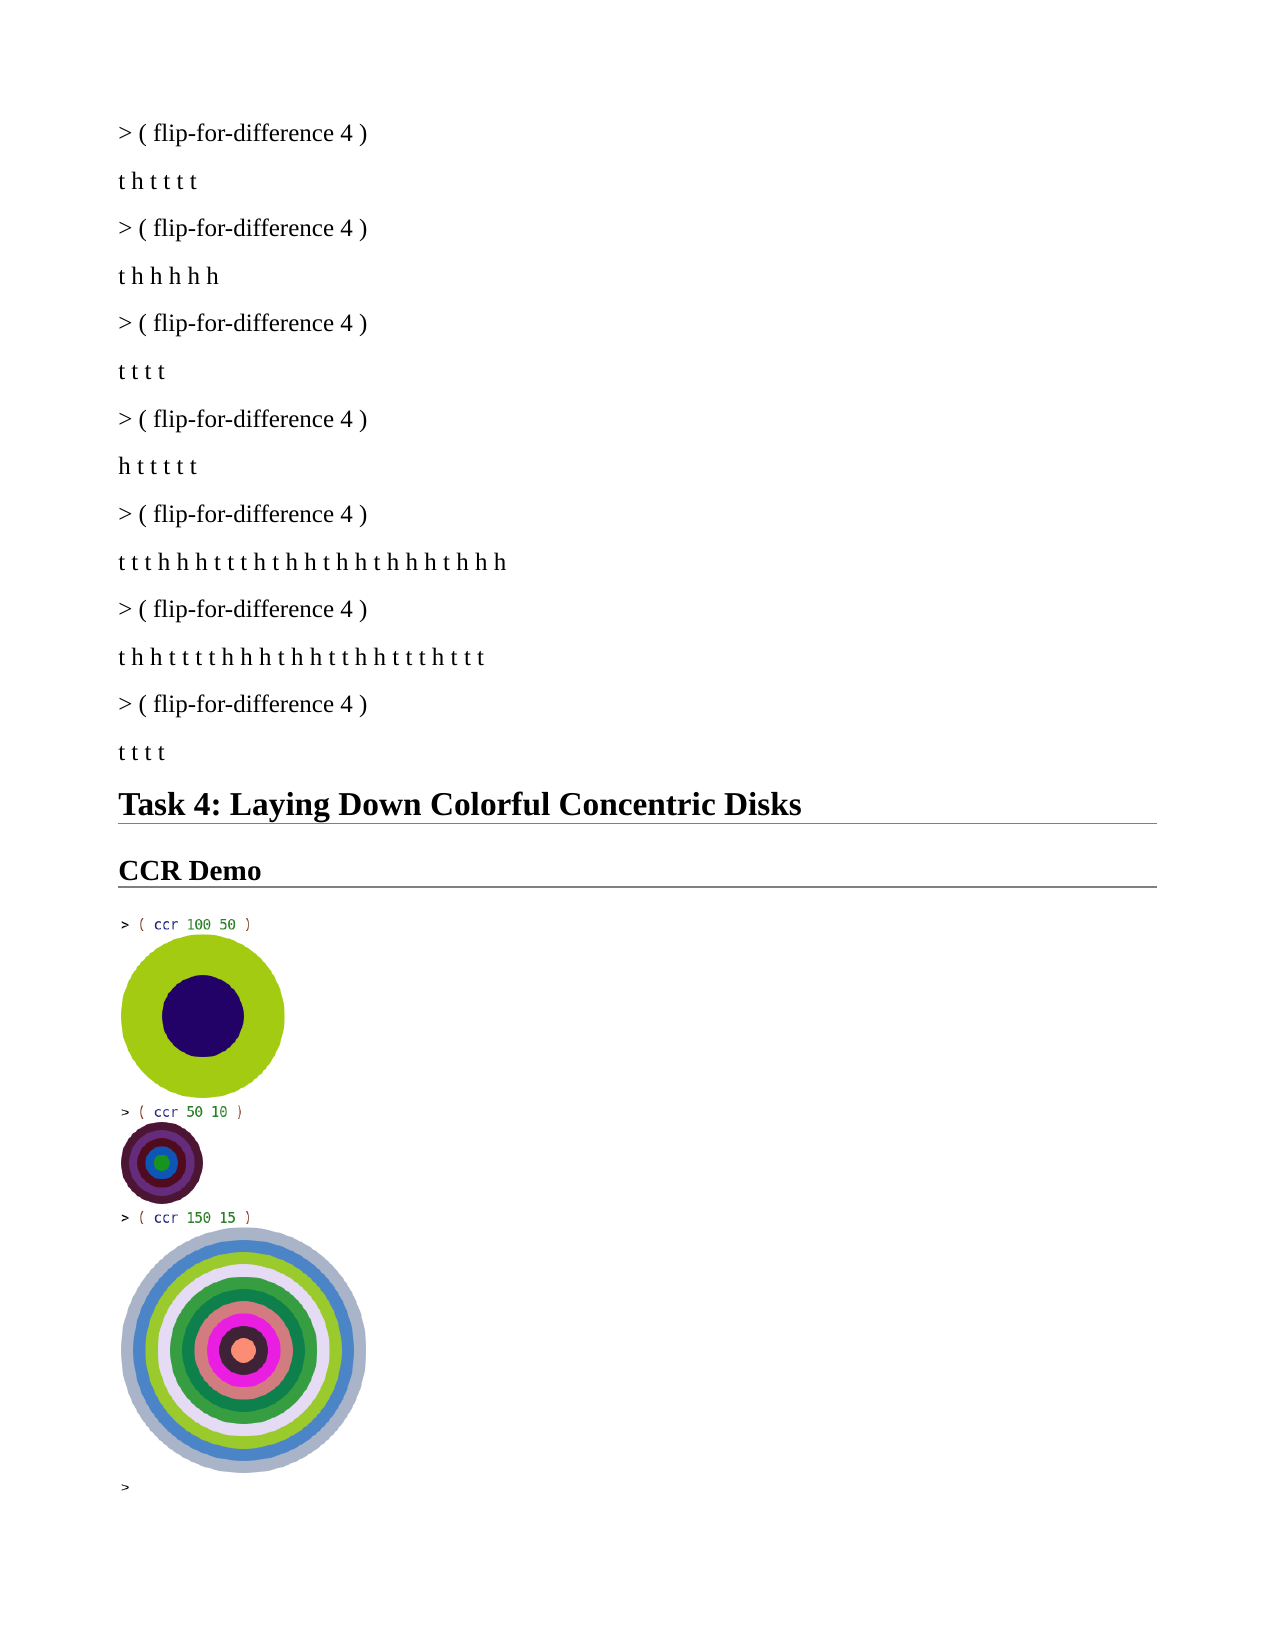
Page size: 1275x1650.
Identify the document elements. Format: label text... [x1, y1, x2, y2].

text t t t h h h t t t h t h h t h h t h h h t h h h [118, 547, 1157, 575]
text > ( flip-for-difference 4 ) [118, 118, 1157, 147]
text CCR Demo [118, 853, 1157, 886]
text t t t t [118, 356, 1157, 385]
text > ( flip-for-difference 4 ) [118, 404, 1157, 432]
text Task 4: Laying Down Colorful Concentric Disks [118, 784, 1157, 823]
text t h h t t t t h h h t h h t t h h t t t h t t t [118, 642, 1157, 671]
text > ( flip-for-difference 4 ) [118, 213, 1157, 242]
text > ( flip-for-difference 4 ) [118, 308, 1157, 337]
text t t t t [118, 737, 1157, 766]
text > ( flip-for-difference 4 ) [118, 499, 1157, 528]
text h t t t t t [118, 451, 1157, 480]
picture [118, 916, 420, 1499]
text > ( flip-for-difference 4 ) [118, 594, 1157, 623]
text > ( flip-for-difference 4 ) [118, 689, 1157, 718]
text t h h h h h [118, 261, 1157, 290]
text t h t t t t [118, 166, 1157, 194]
